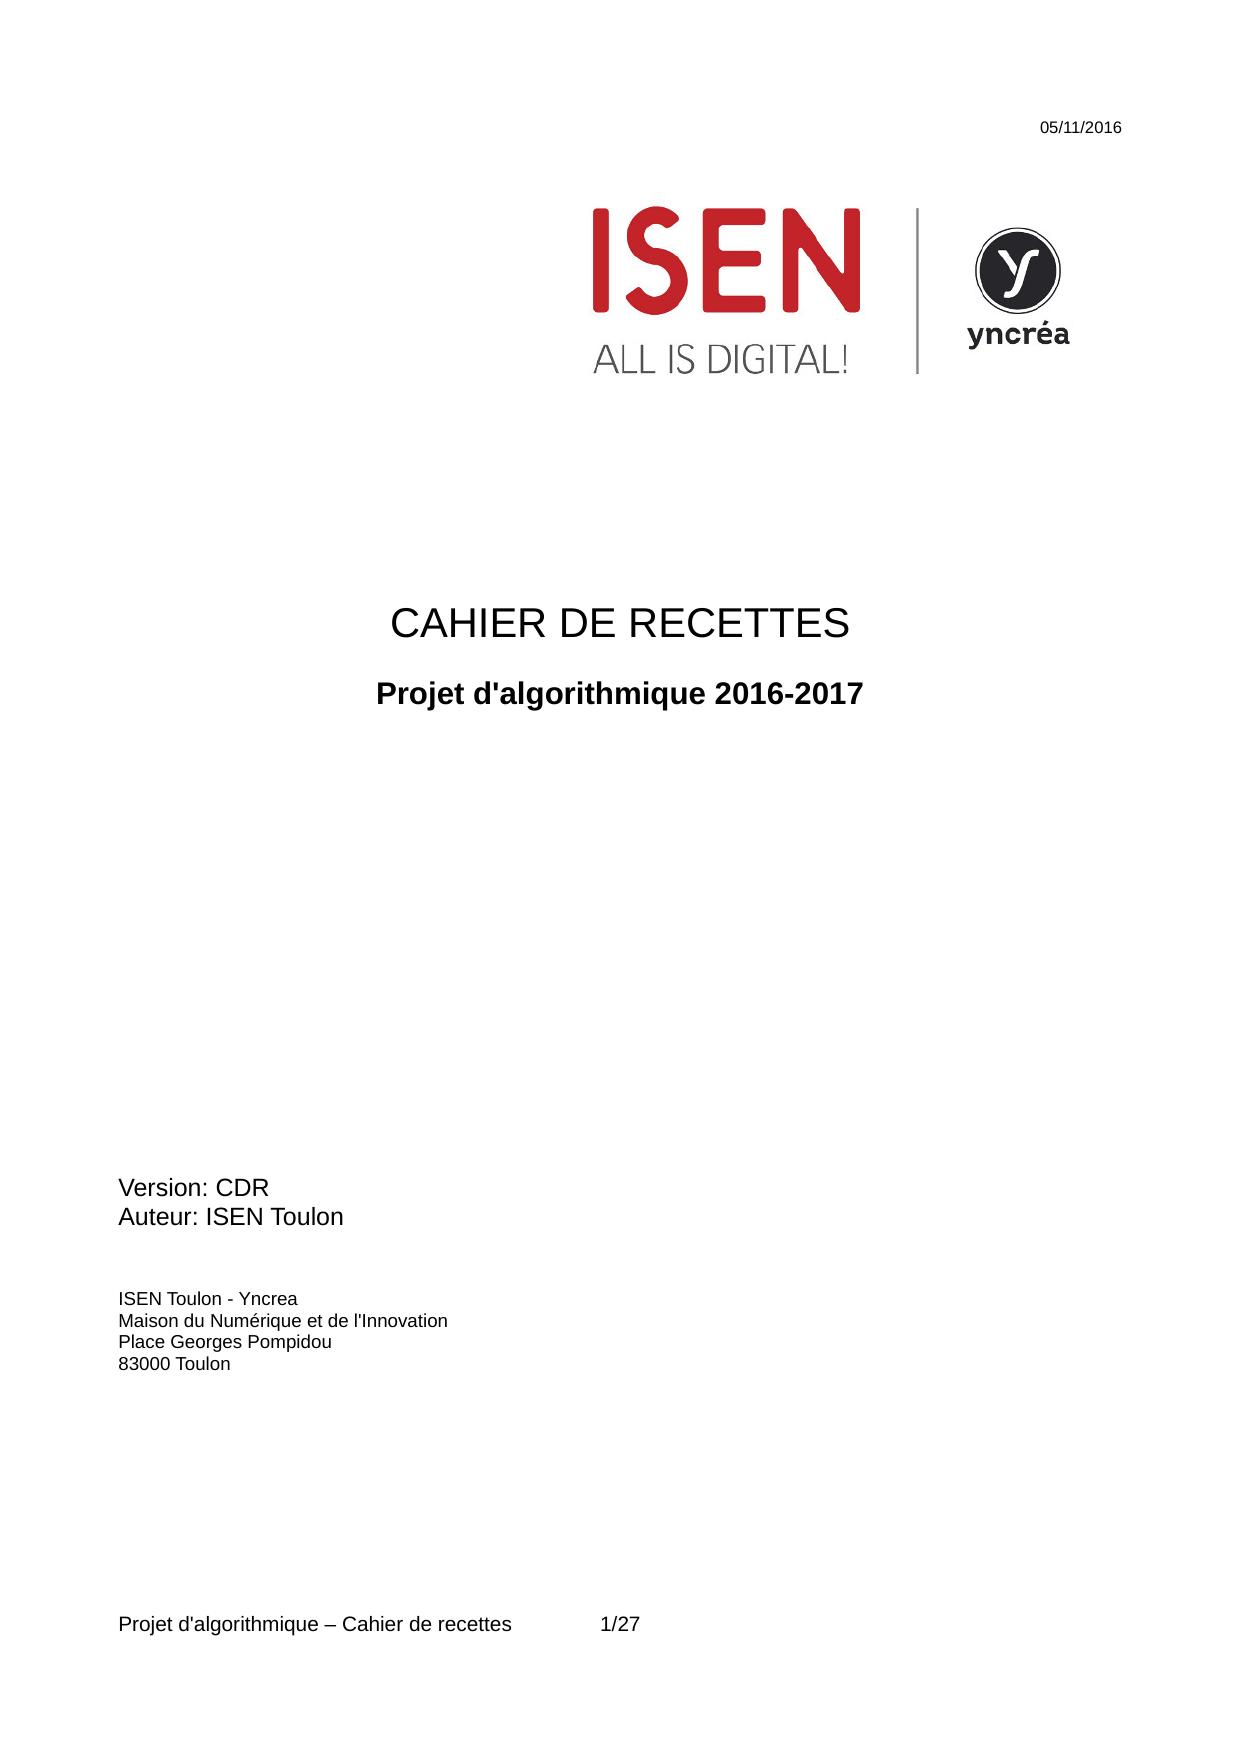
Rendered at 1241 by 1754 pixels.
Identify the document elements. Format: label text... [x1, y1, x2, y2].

text Version: CDR [118, 1173, 1122, 1202]
text ISEN Toulon - Yncrea Maison du Numérique et de l'Innovation Place Georges Pompidou [118, 1288, 1122, 1353]
text Projet d'algorithmique 2016-2017 [118, 675, 1122, 711]
text 83000 Toulon [118, 1353, 1122, 1374]
picture [541, 168, 1120, 405]
text Auteur: ISEN Toulon [118, 1202, 1122, 1231]
text CAHIER DE RECETTES [118, 598, 1122, 646]
